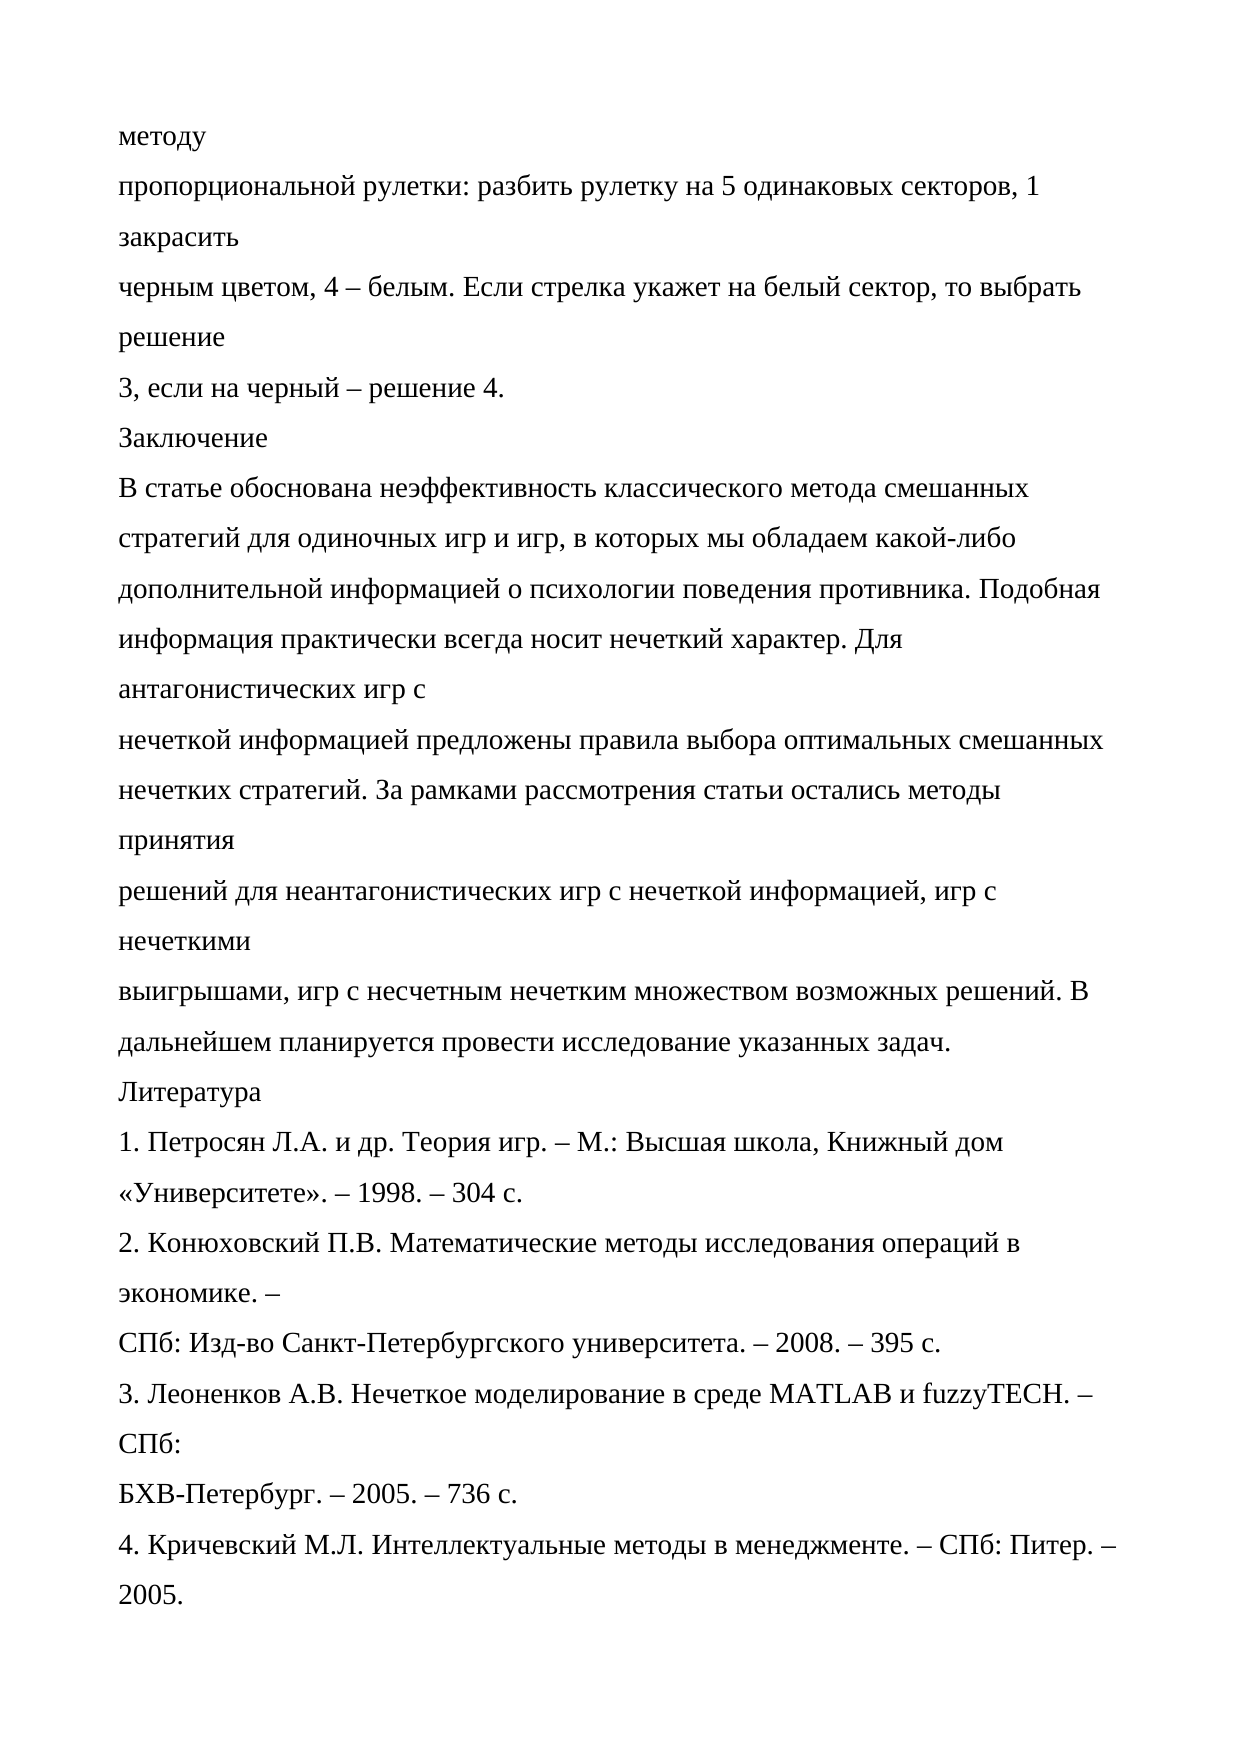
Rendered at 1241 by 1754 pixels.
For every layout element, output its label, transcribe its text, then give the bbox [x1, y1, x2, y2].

text 1. Петросян Л.А. и др. Теория игр. – М.: Высшая школа, Книжный дом [118, 1124, 1122, 1158]
text 3, если на черный – решение 4. [118, 370, 1122, 403]
text нечеткой информацией предложены правила выбора оптимальных смешанных [118, 722, 1122, 755]
text дополнительной информацией о психологии поведения противника. Подобная [118, 571, 1122, 604]
text 3. Леоненков А.В. Нечеткое моделирование в среде MATLAB и fuzzyTECH. – СПб: [118, 1376, 1122, 1460]
text СПб: Изд-во Санкт-Петербургского университета. – 2008. – 395 с. [118, 1326, 1122, 1359]
text 4. Кричевский М.Л. Интеллектуальные методы в менеджменте. – СПб: Питер. – 2005. [118, 1527, 1122, 1611]
text Заключение [118, 420, 1122, 453]
text В статье обоснована неэффективность классического метода смешанных [118, 470, 1122, 504]
text информация практически всегда носит нечеткий характер. Для антагонистических игр с [118, 621, 1122, 705]
text дальнейшем планируется провести исследование указанных задач. [118, 1024, 1122, 1057]
text методу [118, 118, 1122, 152]
text выигрышами, игр с несчетным нечетким множеством возможных решений. В [118, 973, 1122, 1007]
text решений для неантагонистических игр с нечеткой информацией, игр с нечеткими [118, 873, 1122, 957]
text стратегий для одиночных игр и игр, в которых мы обладаем какой-либо [118, 521, 1122, 554]
text черным цветом, 4 – белым. Если стрелка укажет на белый сектор, то выбрать решение [118, 269, 1122, 353]
text пропорциональной рулетки: разбить рулетку на 5 одинаковых секторов, 1 закрасить [118, 168, 1122, 252]
text 2. Конюховский П.В. Математические методы исследования операций в экономике. – [118, 1225, 1122, 1309]
text «Университете». – 1998. – 304 с. [118, 1175, 1122, 1208]
text БХВ-Петербург. – 2005. – 736 с. [118, 1477, 1122, 1510]
text Литература [118, 1074, 1122, 1108]
text нечетких стратегий. За рамками рассмотрения статьи остались методы принятия [118, 772, 1122, 856]
